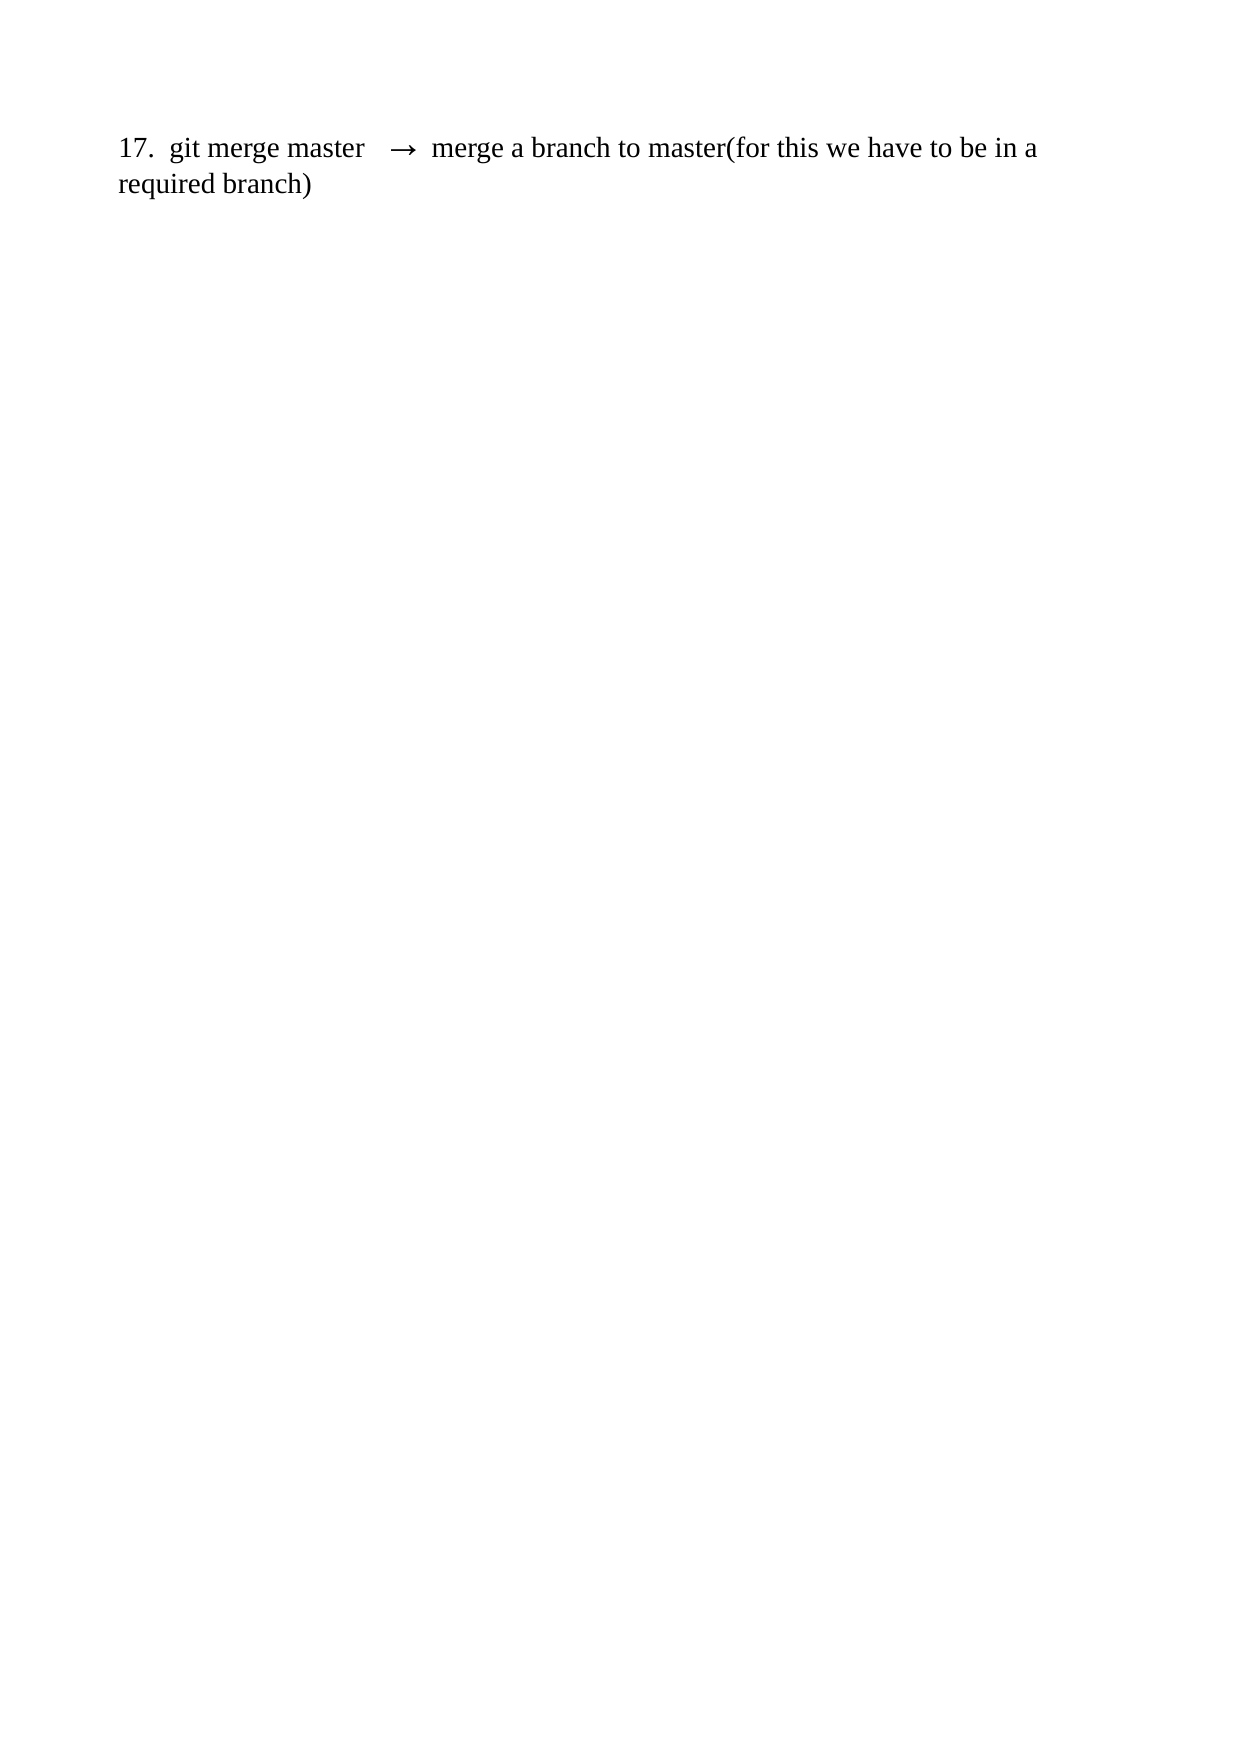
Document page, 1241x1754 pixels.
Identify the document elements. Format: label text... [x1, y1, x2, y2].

text 17. git merge master → merge a branch to master(for this we have to be in a required branch) [118, 118, 1122, 199]
